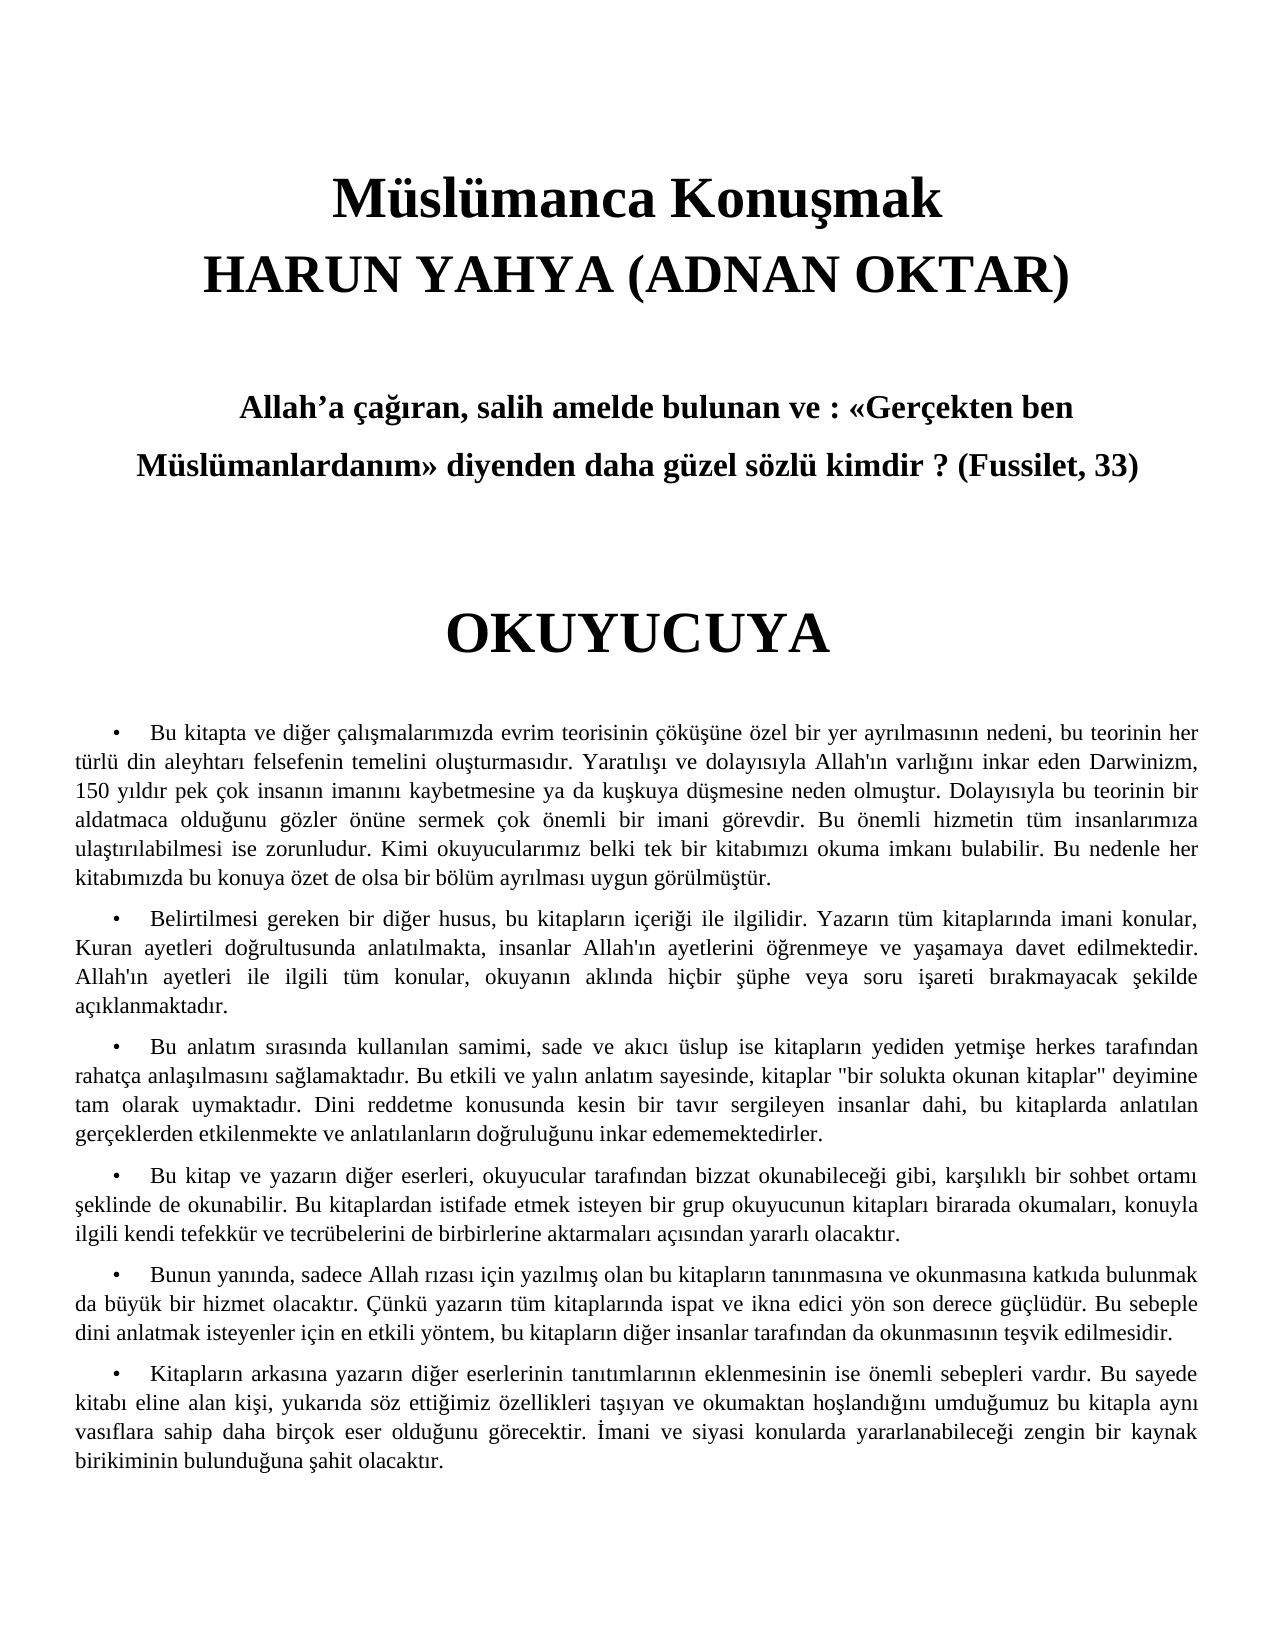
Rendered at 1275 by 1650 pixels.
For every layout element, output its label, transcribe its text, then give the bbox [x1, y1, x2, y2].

text • Kitapların arkasına yazarın diğer eserlerinin tanıtımlarının eklenmesinin ise önemli sebepleri vardır. Bu sayede kitabı eline alan kişi, yukarıda söz ettiğimiz özellikleri taşıyan ve okumaktan hoşlandığını umduğumuz bu kitapla aynı vasıflara sahip daha birçok eser olduğunu görecektir. İmani ve siyasi konularda yararlanabileceği zengin bir kaynak birikiminin bulunduğuna şahit olacaktır. [75, 1360, 1200, 1474]
text HARUN YAHYA (ADNAN OKTAR) [75, 242, 1200, 304]
text • Bunun yanında, sadece Allah rızası için yazılmış olan bu kitapların tanınmasına ve okunmasına katkıda bulunmak da büyük bir hizmet olacaktır. Çünkü yazarın tüm kitaplarında ispat ve ikna edici yön son derece güçlüdür. Bu sebeple dini anlatmak isteyenler için en etkili yöntem, bu kitapların diğer insanlar tarafından da okunmasının teşvik edilmesidir. [75, 1261, 1200, 1345]
subtitle Müslümanca Konuşmak [75, 162, 1200, 229]
text Allah’a çağıran, salih amelde bulunan ve : «Gerçekten ben Müslümanlardanım» diyenden daha güzel sözlü kimdir ? (Fussilet, 33) [75, 387, 1200, 483]
text • Bu anlatım sırasında kullanılan samimi, sade ve akıcı üslup ise kitapların yediden yetmişe herkes tarafından rahatça anlaşılmasını sağlamaktadır. Bu etkili ve yalın anlatım sayesinde, kitaplar "bir solukta okunan kitaplar" deyimine tam olarak uymaktadır. Dini reddetme konusunda kesin bir tavır sergileyen insanlar dahi, bu kitaplarda anlatılan gerçeklerden etkilenmekte ve anlatılanların doğruluğunu inkar edememektedirler. [75, 1033, 1200, 1147]
text • Bu kitapta ve diğer çalışmalarımızda evrim teorisinin çöküşüne özel bir yer ayrılmasının nedeni, bu teorinin her türlü din aleyhtarı felsefenin temelini oluşturmasıdır. Yaratılışı ve dolayısıyla Allah'ın varlığını inkar eden Darwinizm, 150 yıldır pek çok insanın imanını kaybetmesine ya da kuşkuya düşmesine neden olmuştur. Dolayısıyla bu teorinin bir aldatmaca olduğunu gözler önüne sermek çok önemli bir imani görevdir. Bu önemli hizmetin tüm insanlarımıza ulaştırılabilmesi ise zorunludur. Kimi okuyucularımız belki tek bir kitabımızı okuma imkanı bulabilir. Bu nedenle her kitabımızda bu konuya özet de olsa bir bölüm ayrılması uygun görülmüştür. [75, 719, 1200, 890]
text • Bu kitap ve yazarın diğer eserleri, okuyucular tarafından bizzat okunabileceği gibi, karşılıklı bir sohbet ortamı şeklinde de okunabilir. Bu kitaplardan istifade etmek isteyen bir grup okuyucunun kitapları birarada okumaları, konuyla ilgili kendi tefekkür ve tecrübelerini de birbirlerine aktarmaları açısından yararlı olacaktır. [75, 1162, 1200, 1246]
text • Belirtilmesi gereken bir diğer husus, bu kitapların içeriği ile ilgilidir. Yazarın tüm kitaplarında imani konular, Kuran ayetleri doğrultusunda anlatılmakta, insanlar Allah'ın ayetlerini öğrenmeye ve yaşamaya davet edilmektedir. Allah'ın ayetleri ile ilgili tüm konular, okuyanın aklında hiçbir şüphe veya soru işareti bırakmayacak şekilde açıklanmaktadır. [75, 905, 1200, 1018]
subtitle OKUYUCUYA [75, 598, 1200, 665]
